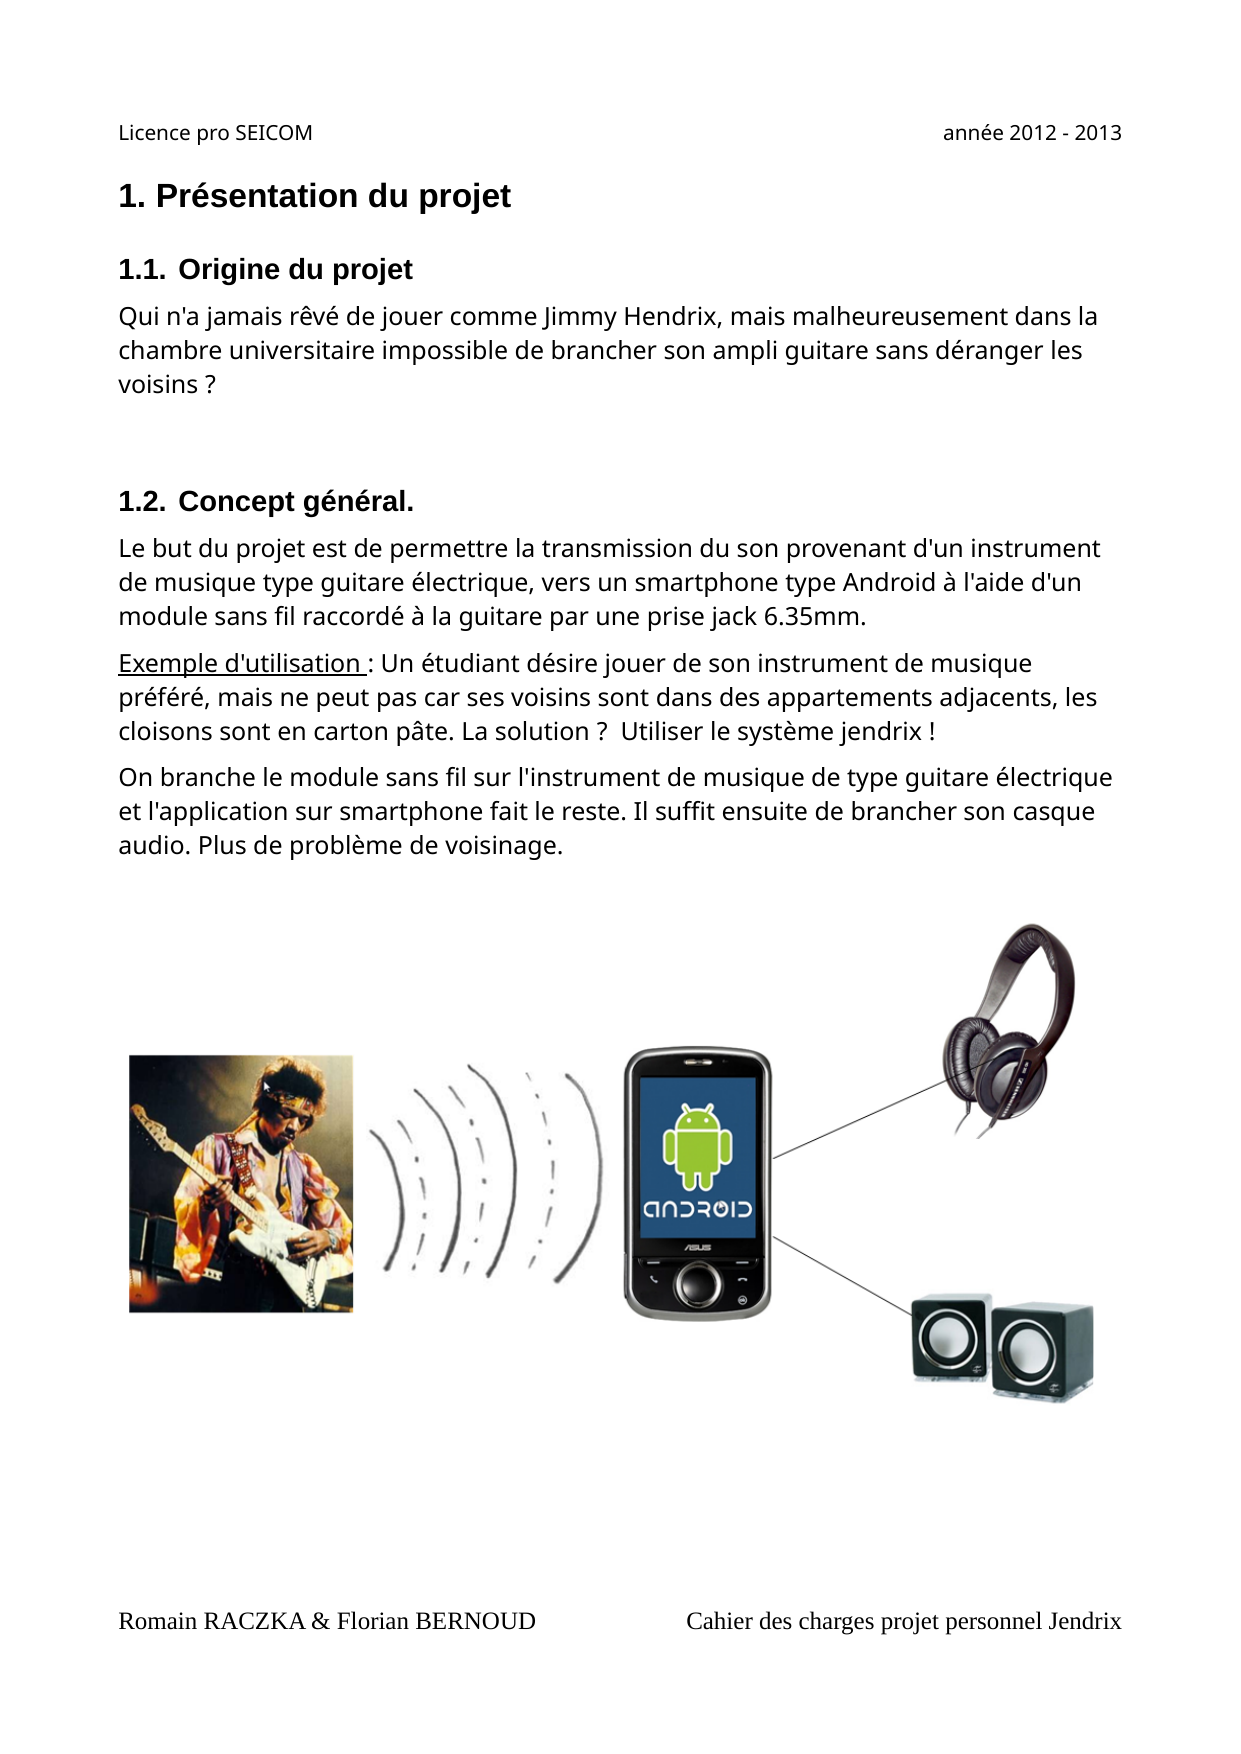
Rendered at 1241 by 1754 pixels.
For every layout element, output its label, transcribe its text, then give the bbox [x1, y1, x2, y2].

picture [124, 908, 1094, 1416]
text Exemple d'utilisation : Un étudiant désire jouer de son instrument de musique préféré, mais ne peut pas car ses voisins sont dans des appartements adjacents, les cloisons sont en carton pâte. La solution ? Utiliser le système jendrix ! [118, 645, 1122, 747]
text On branche le module sans fil sur l'instrument de musique de type guitare électrique et l'application sur smartphone fait le reste. Il suffit ensuite de brancher son casque audio. Plus de problème de voisinage. [118, 760, 1122, 862]
subtitle Présentation du projet [118, 176, 1122, 215]
subtitle Concept général. [118, 484, 1122, 518]
subtitle Origine du projet [118, 252, 1122, 286]
text Qui n'a jamais rêvé de jouer comme Jimmy Hendrix, mais malheureusement dans la chambre universitaire impossible de brancher son ampli guitare sans déranger les voisins ? [118, 298, 1122, 400]
text Le but du projet est de permettre la transmission du son provenant d'un instrument de musique type guitare électrique, vers un smartphone type Android à l'aide d'un module sans fil raccordé à la guitare par une prise jack 6.35mm. [118, 531, 1122, 633]
